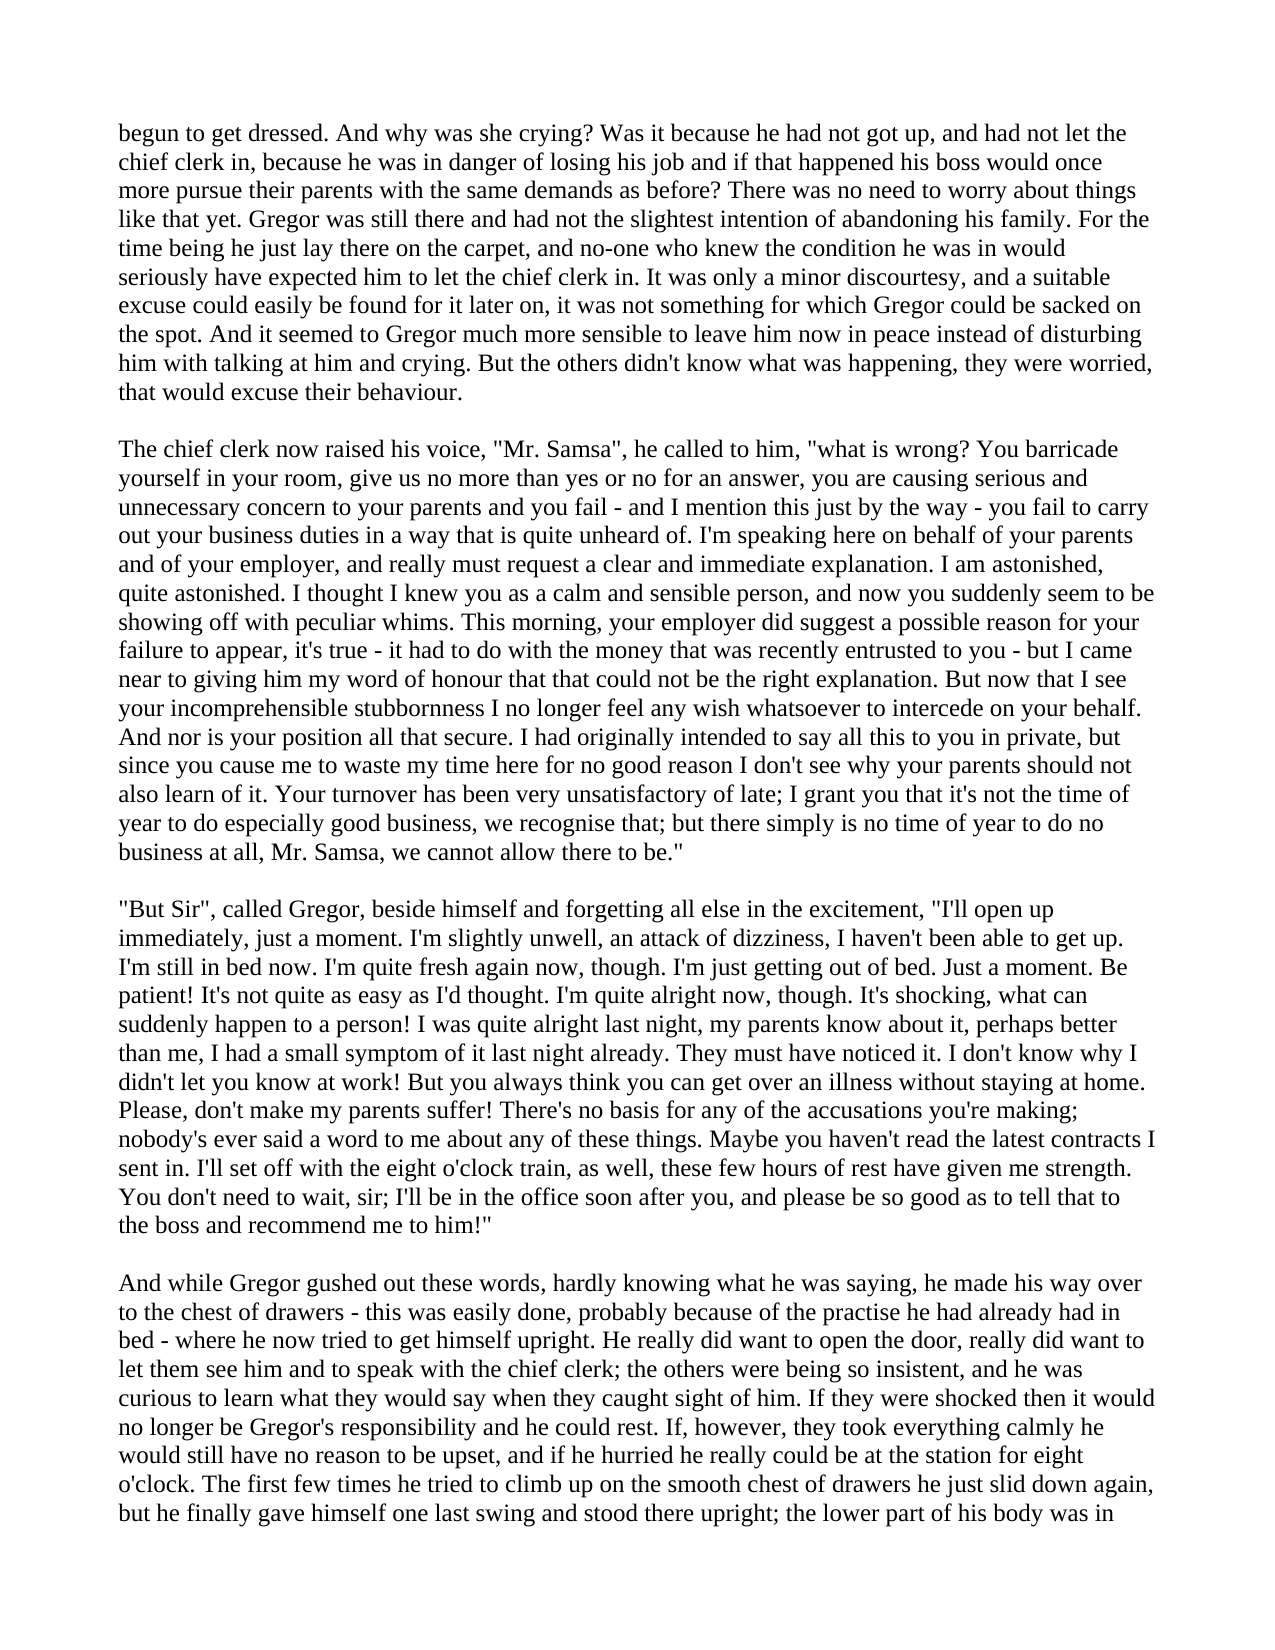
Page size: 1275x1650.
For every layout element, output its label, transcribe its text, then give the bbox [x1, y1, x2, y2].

text "But Sir", called Gregor, beside himself and forgetting all else in the excitement, "I'll open up immediately, just a moment. I'm slightly unwell, an attack of dizziness, I haven't been able to get up. I'm still in bed now. I'm quite fresh again now, though. I'm just getting out of bed. Just a moment. Be patient! It's not quite as easy as I'd thought. I'm quite alright now, though. It's shocking, what can suddenly happen to a person! I was quite alright last night, my parents know about it, perhaps better than me, I had a small symptom of it last night already. They must have noticed it. I don't know why I didn't let you know at work! But you always think you can get over an illness without staying at home. Please, don't make my parents suffer! There's no basis for any of the accusations you're making; nobody's ever said a word to me about any of these things. Maybe you haven't read the latest contracts I sent in. I'll set off with the eight o'clock train, as well, these few hours of rest have given me strength. You don't need to wait, sir; I'll be in the office soon after you, and please be so good as to tell that to the boss and recommend me to him!" [118, 894, 1157, 1239]
text begun to get dressed. And why was she crying? Was it because he had not got up, and had not let the chief clerk in, because he was in danger of losing his job and if that happened his boss would once more pursue their parents with the same demands as before? There was no need to worry about things like that yet. Gregor was still there and had not the slightest intention of abandoning his family. For the time being he just lay there on the carpet, and no-one who knew the condition he was in would seriously have expected him to let the chief clerk in. It was only a minor discourtesy, and a suitable excuse could easily be found for it later on, it was not something for which Gregor could be sacked on the spot. And it seemed to Gregor much more sensible to leave him now in peace instead of disturbing him with talking at him and crying. But the others didn't know what was happening, they were worried, that would excuse their behaviour. [118, 118, 1157, 406]
text The chief clerk now raised his voice, "Mr. Samsa", he called to him, "what is wrong? You barricade yourself in your room, give us no more than yes or no for an answer, you are causing serious and unnecessary concern to your parents and you fail - and I mention this just by the way - you fail to carry out your business duties in a way that is quite unheard of. I'm speaking here on behalf of your parents and of your employer, and really must request a clear and immediate explanation. I am astonished, quite astonished. I thought I knew you as a calm and sensible person, and now you suddenly seem to be showing off with peculiar whims. This morning, your employer did suggest a possible reason for your failure to appear, it's true - it had to do with the money that was recently entrusted to you - but I came near to giving him my word of honour that that could not be the right explanation. But now that I see your incomprehensible stubbornness I no longer feel any wish whatsoever to intercede on your behalf. And nor is your position all that secure. I had originally intended to say all this to you in private, but since you cause me to waste my time here for no good reason I don't see why your parents should not also learn of it. Your turnover has been very unsatisfactory of late; I grant you that it's not the time of year to do especially good business, we recognise that; but there simply is no time of year to do no business at all, Mr. Samsa, we cannot allow there to be." [118, 434, 1157, 866]
text And while Gregor gushed out these words, hardly knowing what he was saying, he made his way over to the chest of drawers - this was easily done, probably because of the practise he had already had in bed - where he now tried to get himself upright. He really did want to open the door, really did want to let them see him and to speak with the chief clerk; the others were being so insistent, and he was curious to learn what they would say when they caught sight of him. If they were shocked then it would no longer be Gregor's responsibility and he could rest. If, however, they took everything calmly he would still have no reason to be upset, and if he hurried he really could be at the station for eight o'clock. The first few times he tried to climb up on the smooth chest of drawers he just slid down again, but he finally gave himself one last swing and stood there upright; the lower part of his body was in [118, 1268, 1157, 1527]
